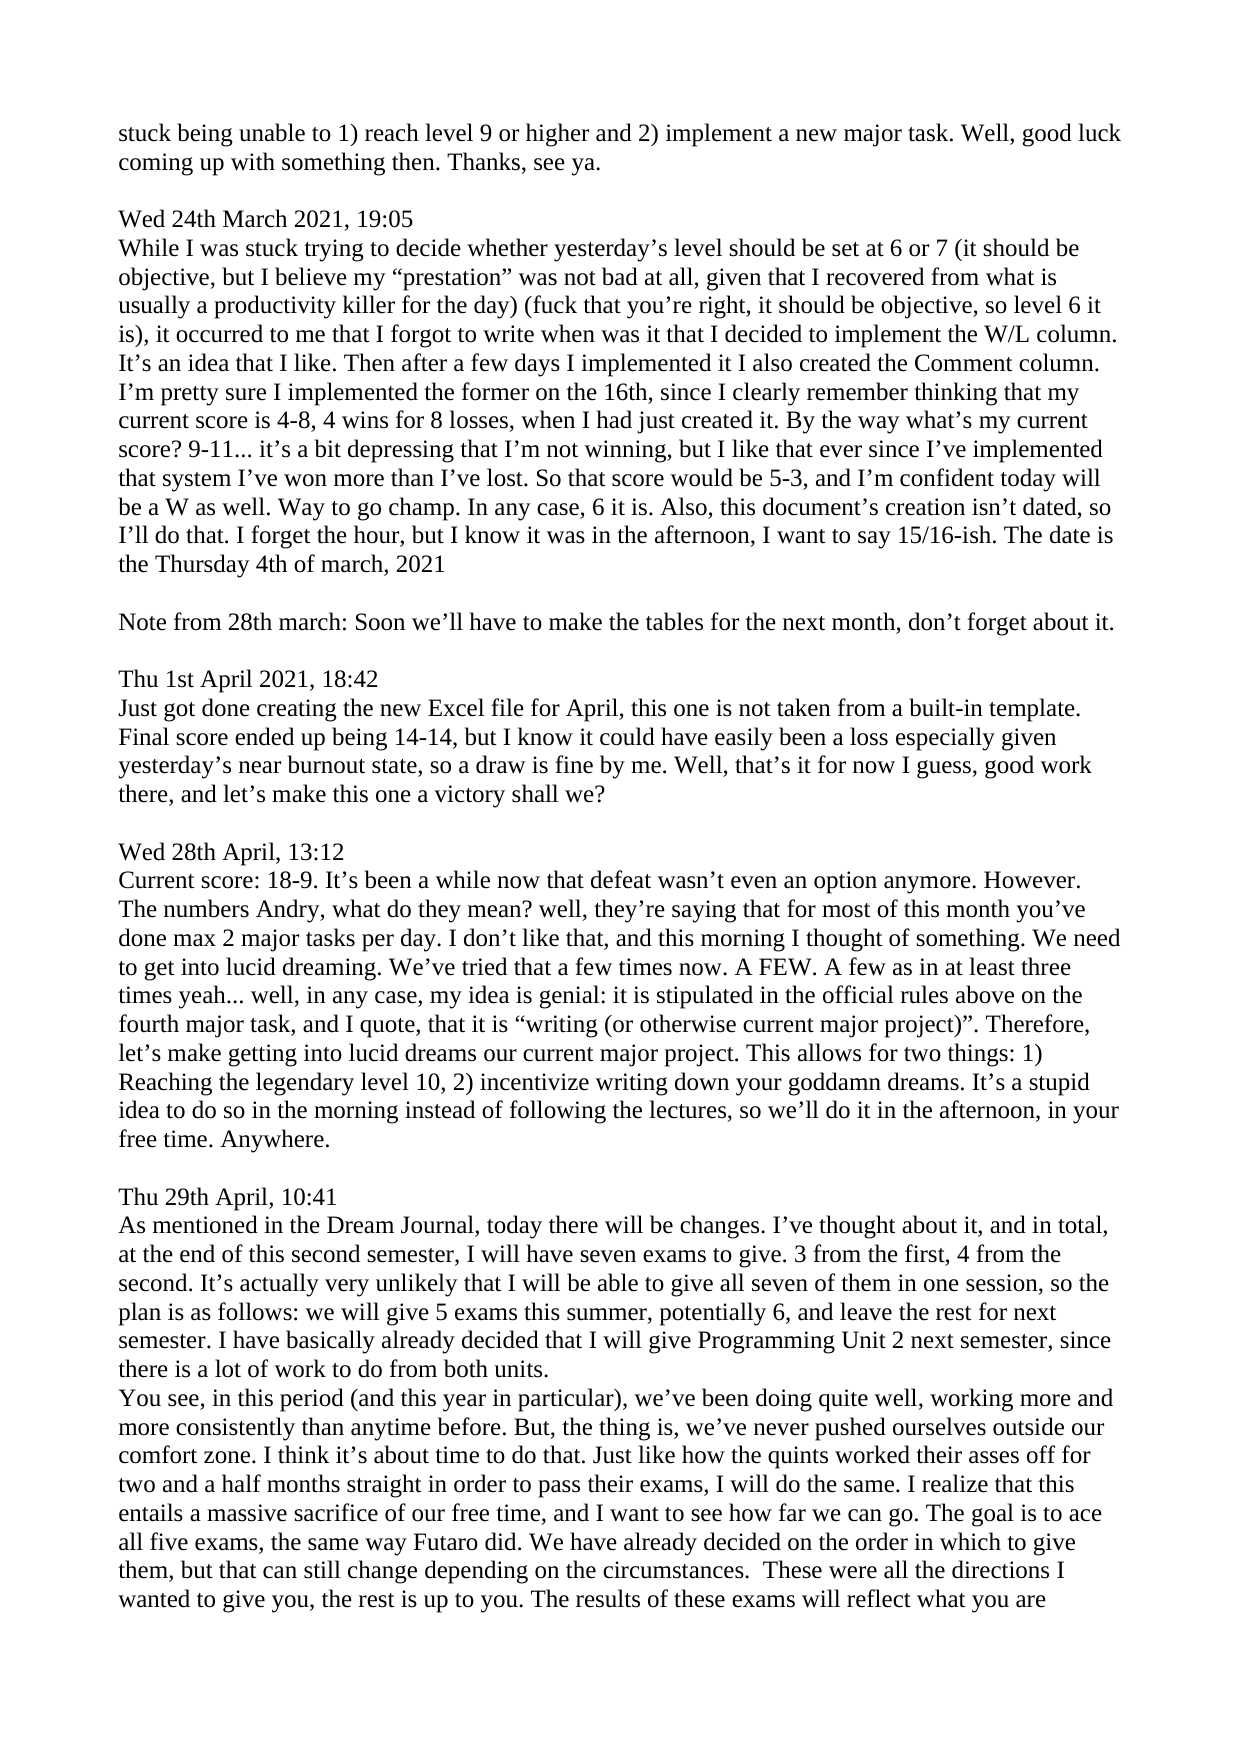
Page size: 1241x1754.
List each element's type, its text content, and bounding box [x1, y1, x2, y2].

text Wed 24th March 2021, 19:05 [118, 204, 1122, 233]
text Thu 1st April 2021, 18:42 [118, 664, 1122, 693]
text stuck being unable to 1) reach level 9 or higher and 2) implement a new major task. Well, good luck coming up with something then. Thanks, see ya. [118, 118, 1122, 176]
text Wed 28th April, 13:12 [118, 837, 1122, 866]
text Current score: 18-9. It’s been a while now that defeat wasn’t even an option anymore. However. The numbers Andry, what do they mean? well, they’re saying that for most of this month you’ve done max 2 major tasks per day. I don’t like that, and this morning I thought of something. We need to get into lucid dreaming. We’ve tried that a few times now. A FEW. A few as in at least three times yeah... well, in any case, my idea is genial: it is stipulated in the official rules above on the fourth major task, and I quote, that it is “writing (or otherwise current major project)”. Therefore, let’s make getting into lucid dreams our current major project. This allows for two things: 1) Reaching the legendary level 10, 2) incentivize writing down your goddamn dreams. It’s a stupid idea to do so in the morning instead of following the lectures, so we’ll do it in the afternoon, in your free time. Anywhere. [118, 866, 1122, 1153]
text As mentioned in the Dream Journal, today there will be changes. I’ve thought about it, and in total, at the end of this second semester, I will have seven exams to give. 3 from the first, 4 from the second. It’s actually very unlikely that I will be able to give all seven of them in one session, so the plan is as follows: we will give 5 exams this summer, potentially 6, and leave the rest for next semester. I have basically already decided that I will give Programming Unit 2 next semester, since there is a lot of work to do from both units. [118, 1211, 1122, 1383]
text Note from 28th march: Soon we’ll have to make the tables for the next month, don’t forget about it. [118, 607, 1122, 636]
text Thu 29th April, 10:41 [118, 1182, 1122, 1211]
text You see, in this period (and this year in particular), we’ve been doing quite well, working more and more consistently than anytime before. But, the thing is, we’ve never pushed ourselves outside our comfort zone. I think it’s about time to do that. Just like how the quints worked their asses off for two and a half months straight in order to pass their exams, I will do the same. I realize that this entails a massive sacrifice of our free time, and I want to see how far we can go. The goal is to ace all five exams, the same way Futaro did. We have already decided on the order in which to give them, but that can still change depending on the circumstances. These were all the directions I wanted to give you, the rest is up to you. The results of these exams will reflect what you are [118, 1383, 1122, 1613]
text Just got done creating the new Excel file for April, this one is not taken from a built-in template. Final score ended up being 14-14, but I know it could have easily been a loss especially given yesterday’s near burnout state, so a draw is fine by me. Well, that’s it for now I guess, good work there, and let’s make this one a victory shall we? [118, 693, 1122, 808]
text While I was stuck trying to decide whether yesterday’s level should be set at 6 or 7 (it should be objective, but I believe my “prestation” was not bad at all, given that I recovered from what is usually a productivity killer for the day) (fuck that you’re right, it should be objective, so level 6 it is), it occurred to me that I forgot to write when was it that I decided to implement the W/L column. It’s an idea that I like. Then after a few days I implemented it I also created the Comment column. I’m pretty sure I implemented the former on the 16th, since I clearly remember thinking that my current score is 4-8, 4 wins for 8 losses, when I had just created it. By the way what’s my current score? 9-11... it’s a bit depressing that I’m not winning, but I like that ever since I’ve implemented that system I’ve won more than I’ve lost. So that score would be 5-3, and I’m confident today will be a W as well. Way to go champ. In any case, 6 it is. Also, this document’s creation isn’t dated, so I’ll do that. I forget the hour, but I know it was in the afternoon, I want to say 15/16-ish. The date is the Thursday 4th of march, 2021 [118, 233, 1122, 578]
